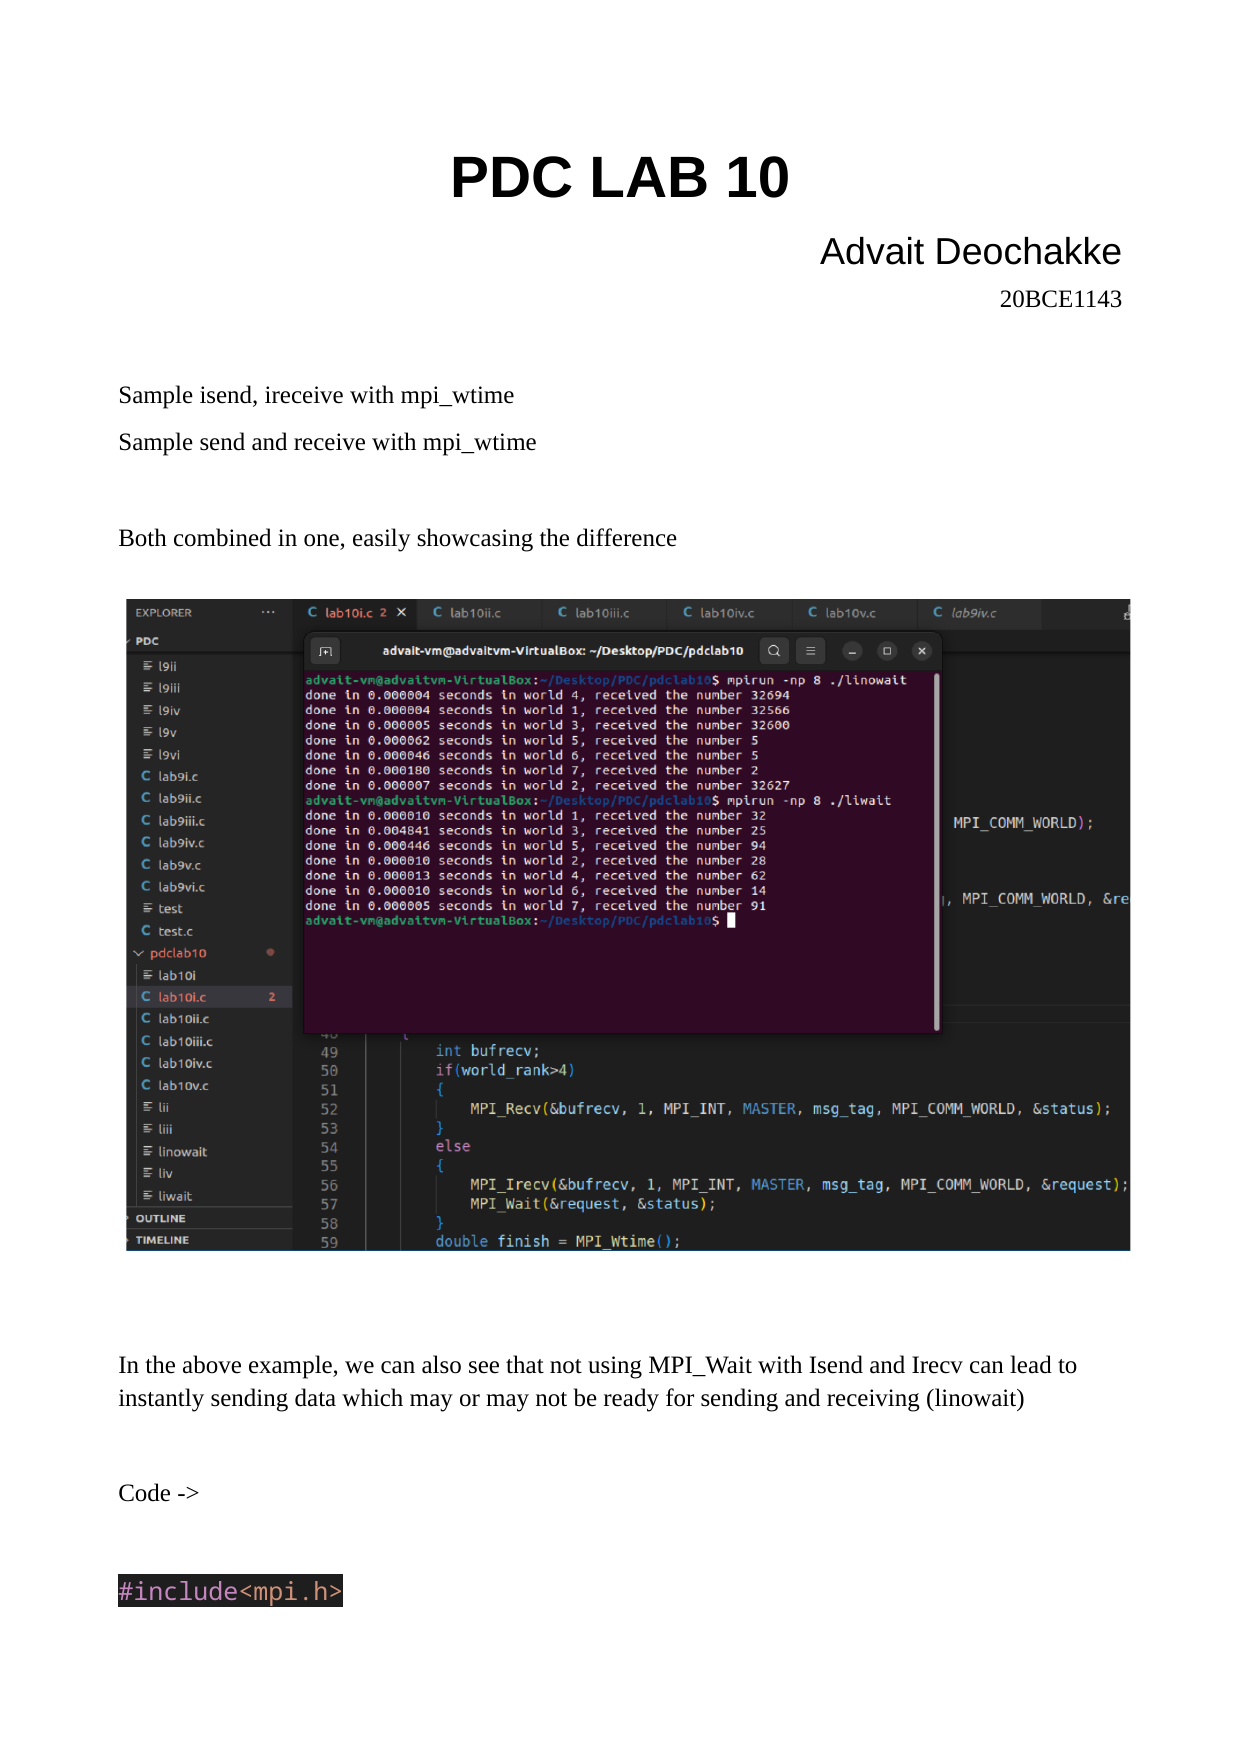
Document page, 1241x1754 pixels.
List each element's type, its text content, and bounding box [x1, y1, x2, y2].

text Sample send and receive with mpi_wtime [118, 427, 1122, 456]
text #include<mpi.h> [118, 1573, 1122, 1607]
title PDC LAB 10 [118, 143, 1122, 210]
text In the above example, we can also see that not using MPI_Wait with Isend and Irecv can lead to instantly sending data which may or may not be ready for sending and receiving (linowait) [118, 1350, 1122, 1412]
text Code -> [118, 1478, 1122, 1507]
text 20BCE1143 [118, 284, 1122, 313]
text Sample isend, ireceive with mpi_wtime [118, 380, 1122, 408]
picture [126, 599, 1131, 1251]
subtitle Advait Deochakke [118, 229, 1122, 272]
text Both combined in one, easily showcasing the difference [118, 523, 1122, 551]
